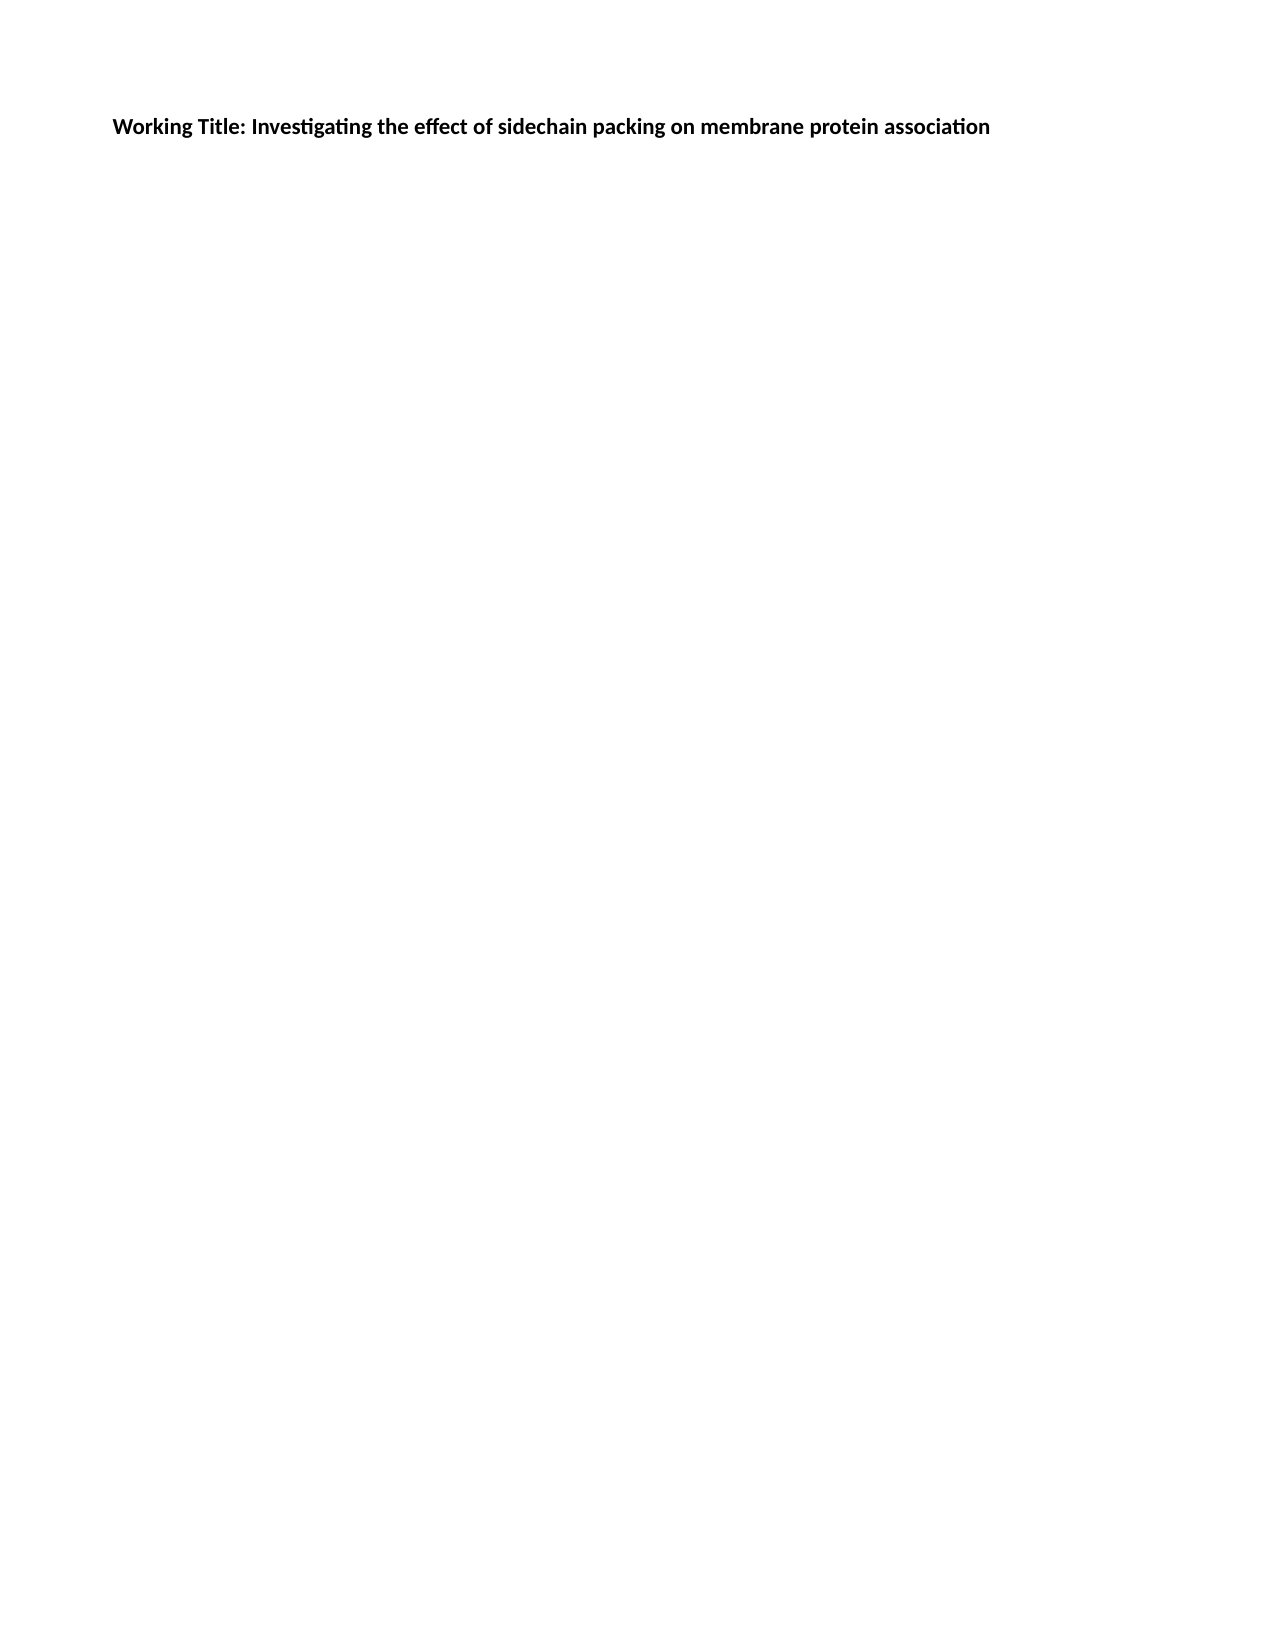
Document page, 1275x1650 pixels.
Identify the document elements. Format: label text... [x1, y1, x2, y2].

text Working Title: Investigating the effect of sidechain packing on membrane protein association [112, 112, 1162, 141]
